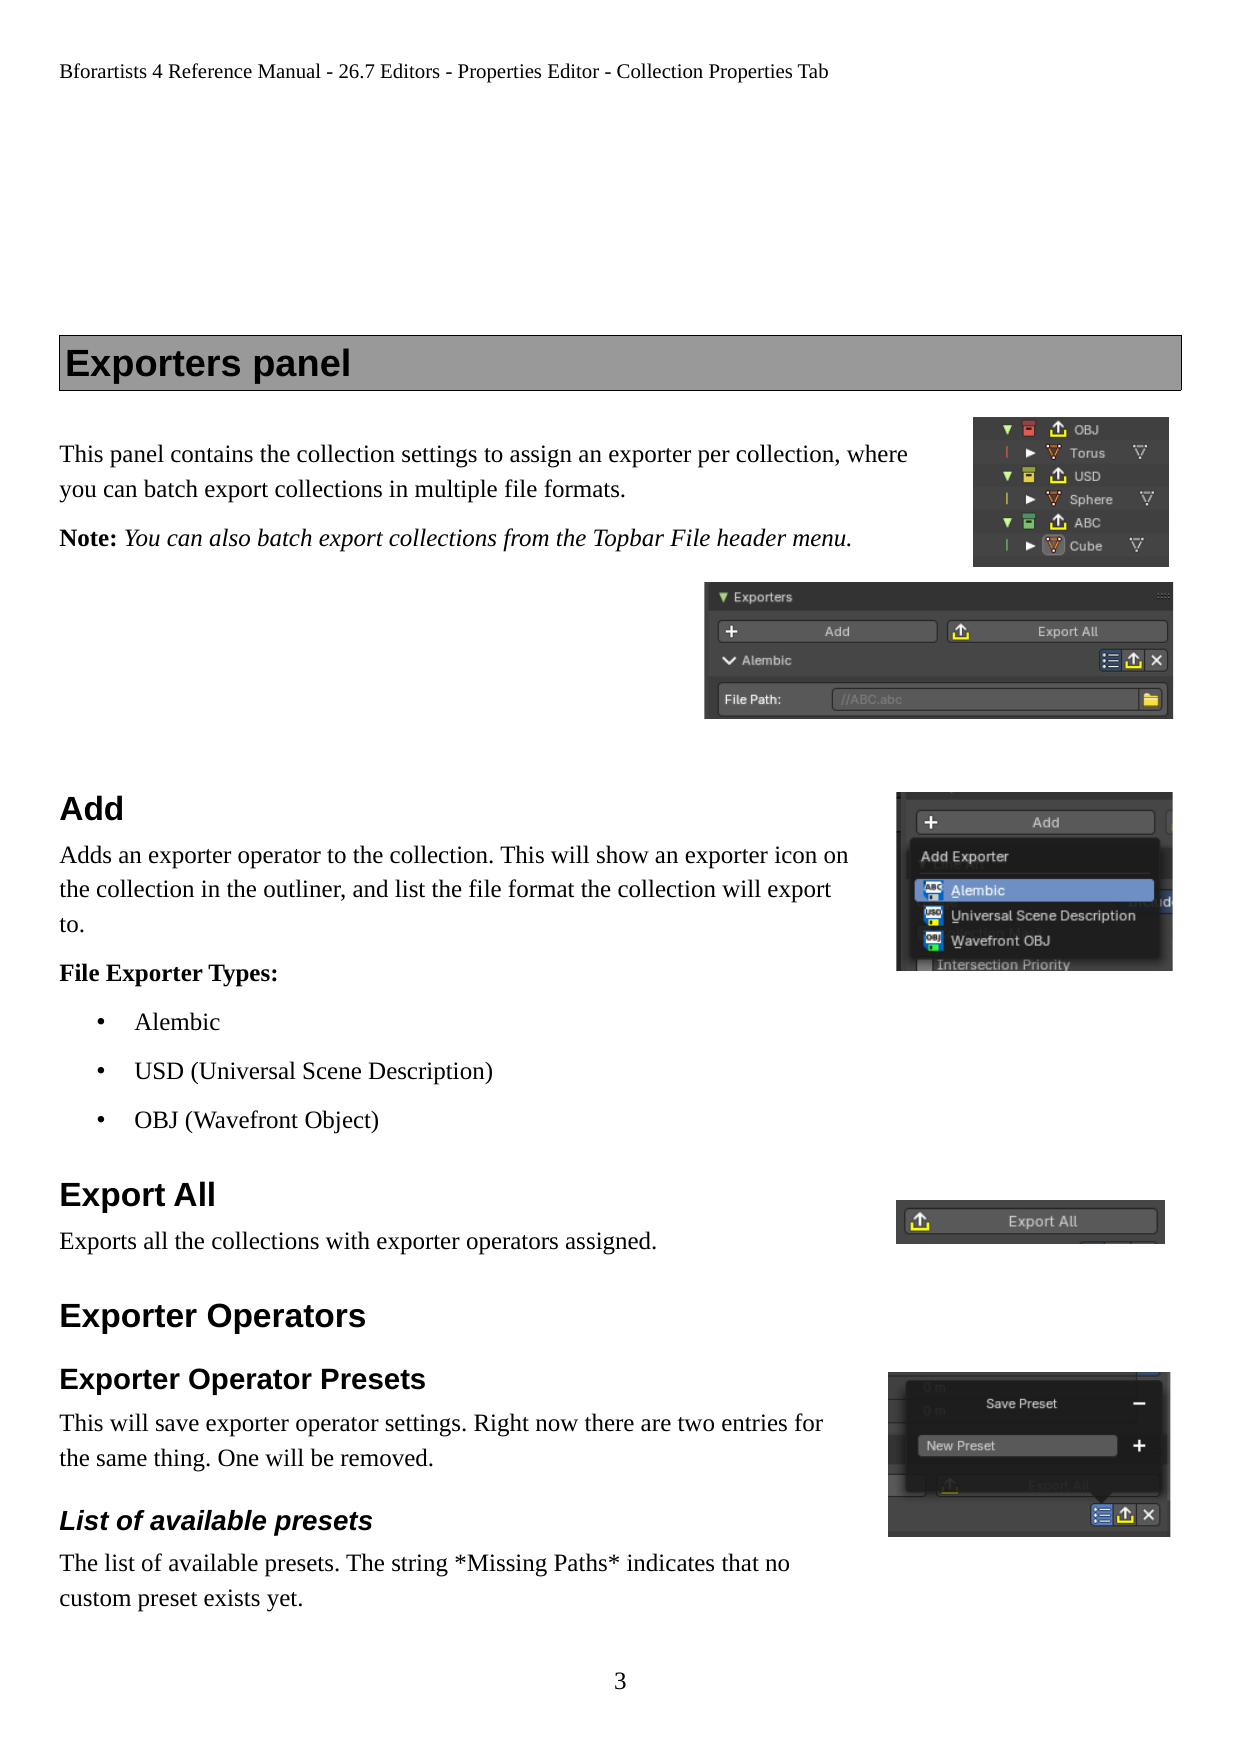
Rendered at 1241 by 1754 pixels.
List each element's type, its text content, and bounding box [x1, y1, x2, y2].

subtitle Add [59, 789, 1181, 827]
text Note: You can also batch export collections from the Topbar File header menu. [59, 523, 973, 551]
picture [973, 417, 1169, 567]
text Adds an exporter operator to the collection. This will show an exporter icon on the collection in the outliner, and list the file format the collection will export to. [59, 840, 896, 938]
subtitle Exporter Operator Presets [59, 1362, 1181, 1396]
subtitle Export All [59, 1175, 1181, 1214]
picture [896, 1200, 1165, 1244]
list Alembic [97, 1007, 1181, 1036]
text This will save exporter operator settings. Right now there are two entries for the same thing. One will be removed. [59, 1408, 888, 1471]
picture [704, 582, 1174, 719]
text The list of available presets. The string *Missing Paths* indicates that no custom preset exists yet. [59, 1548, 1181, 1612]
text This panel contains the collection settings to assign an exporter per collection, where you can batch export collections in multiple file formats. [59, 439, 973, 502]
table_header Exporters panel [60, 336, 1181, 390]
list USD (Universal Scene Description) [97, 1056, 1181, 1085]
list OBJ (Wavefront Object) [97, 1105, 1181, 1134]
text File Exporter Types: [59, 958, 1181, 987]
picture [896, 792, 1173, 971]
text Exports all the collections with exporter operators assigned. [59, 1226, 1181, 1255]
subtitle List of available presets [59, 1504, 888, 1536]
picture [888, 1372, 1171, 1537]
subtitle Exporter Operators [59, 1296, 1181, 1335]
